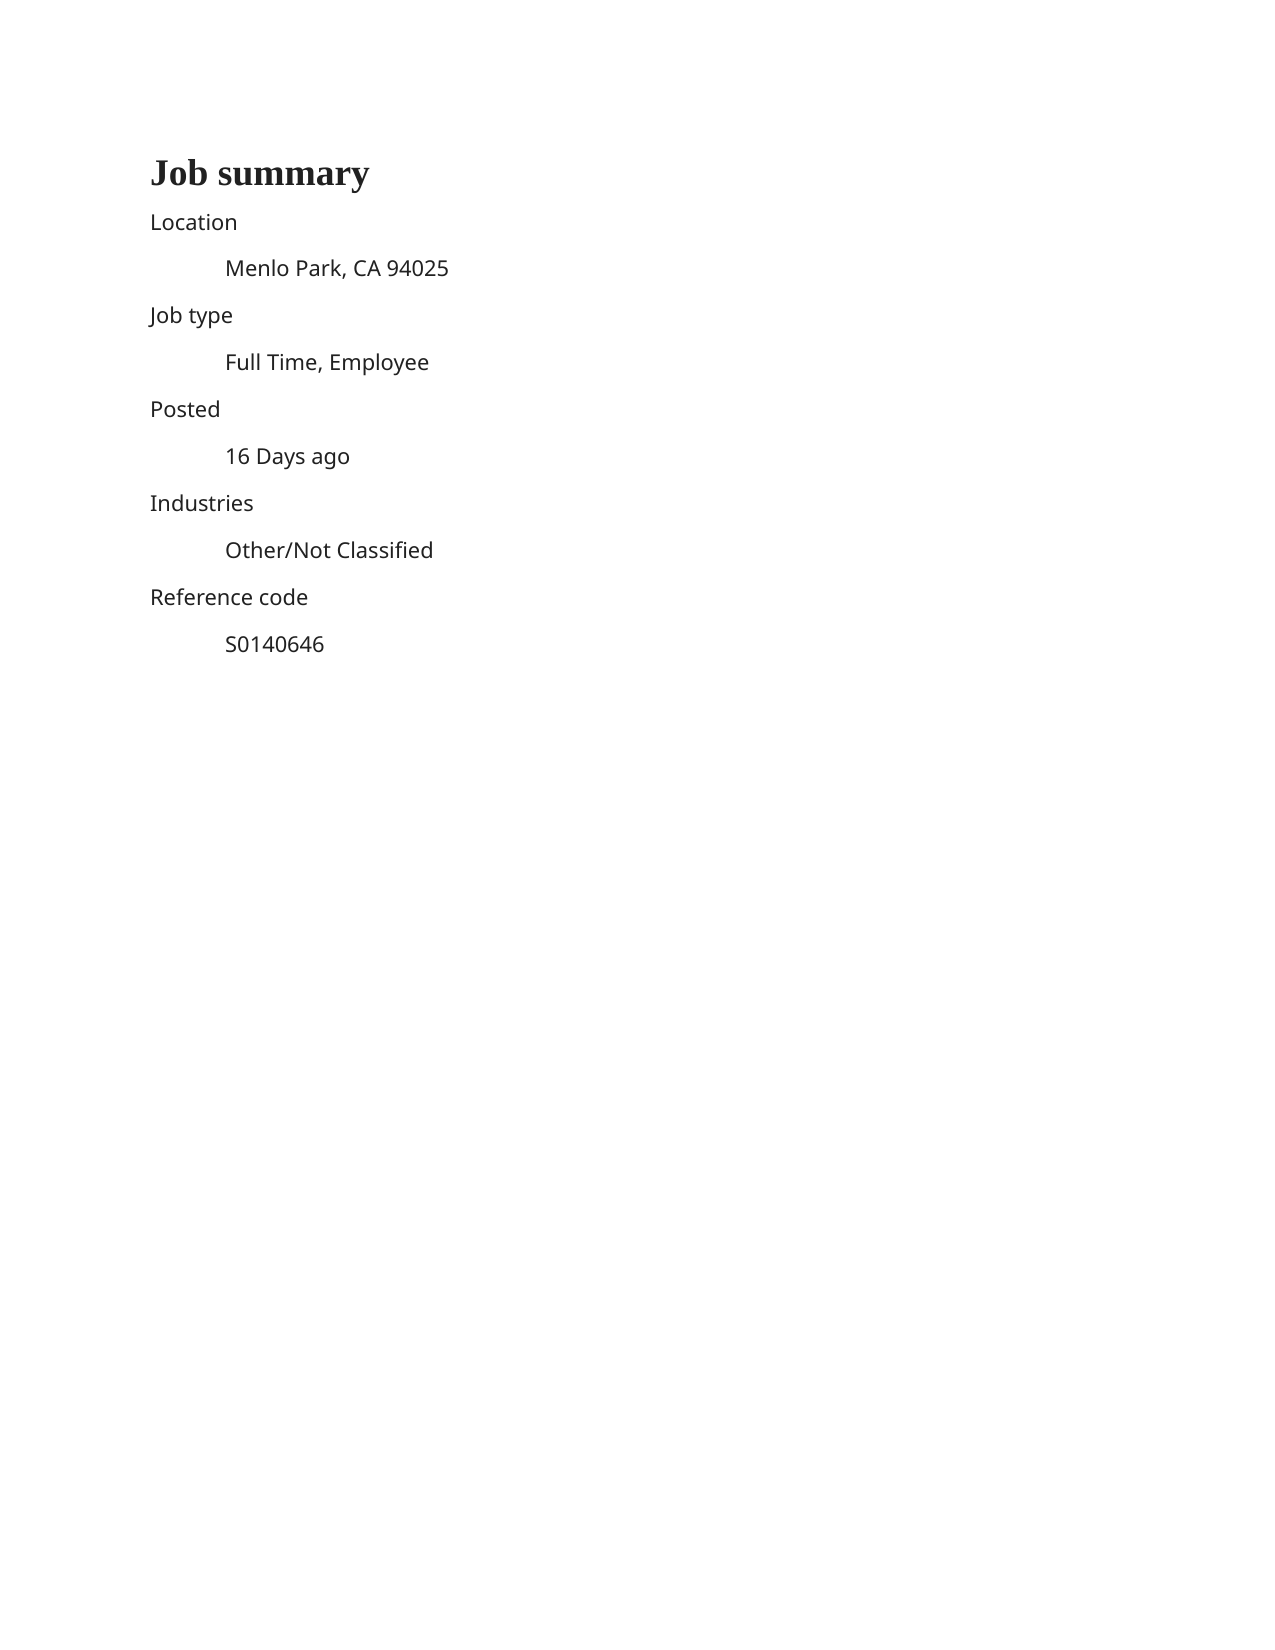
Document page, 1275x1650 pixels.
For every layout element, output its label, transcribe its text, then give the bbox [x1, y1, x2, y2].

text Job type [150, 300, 1125, 330]
text Location [150, 206, 1125, 236]
subtitle Job summary [150, 150, 1125, 193]
text Other/Not Classified [225, 535, 1125, 565]
text Full Time, Employee [225, 347, 1125, 377]
text Menlo Park, CA 94025 [225, 253, 1125, 283]
text Reference code [150, 582, 1125, 612]
text Posted [150, 394, 1125, 424]
text Industries [150, 488, 1125, 518]
text 16 Days ago [225, 441, 1125, 471]
text S0140646 [225, 629, 1125, 659]
